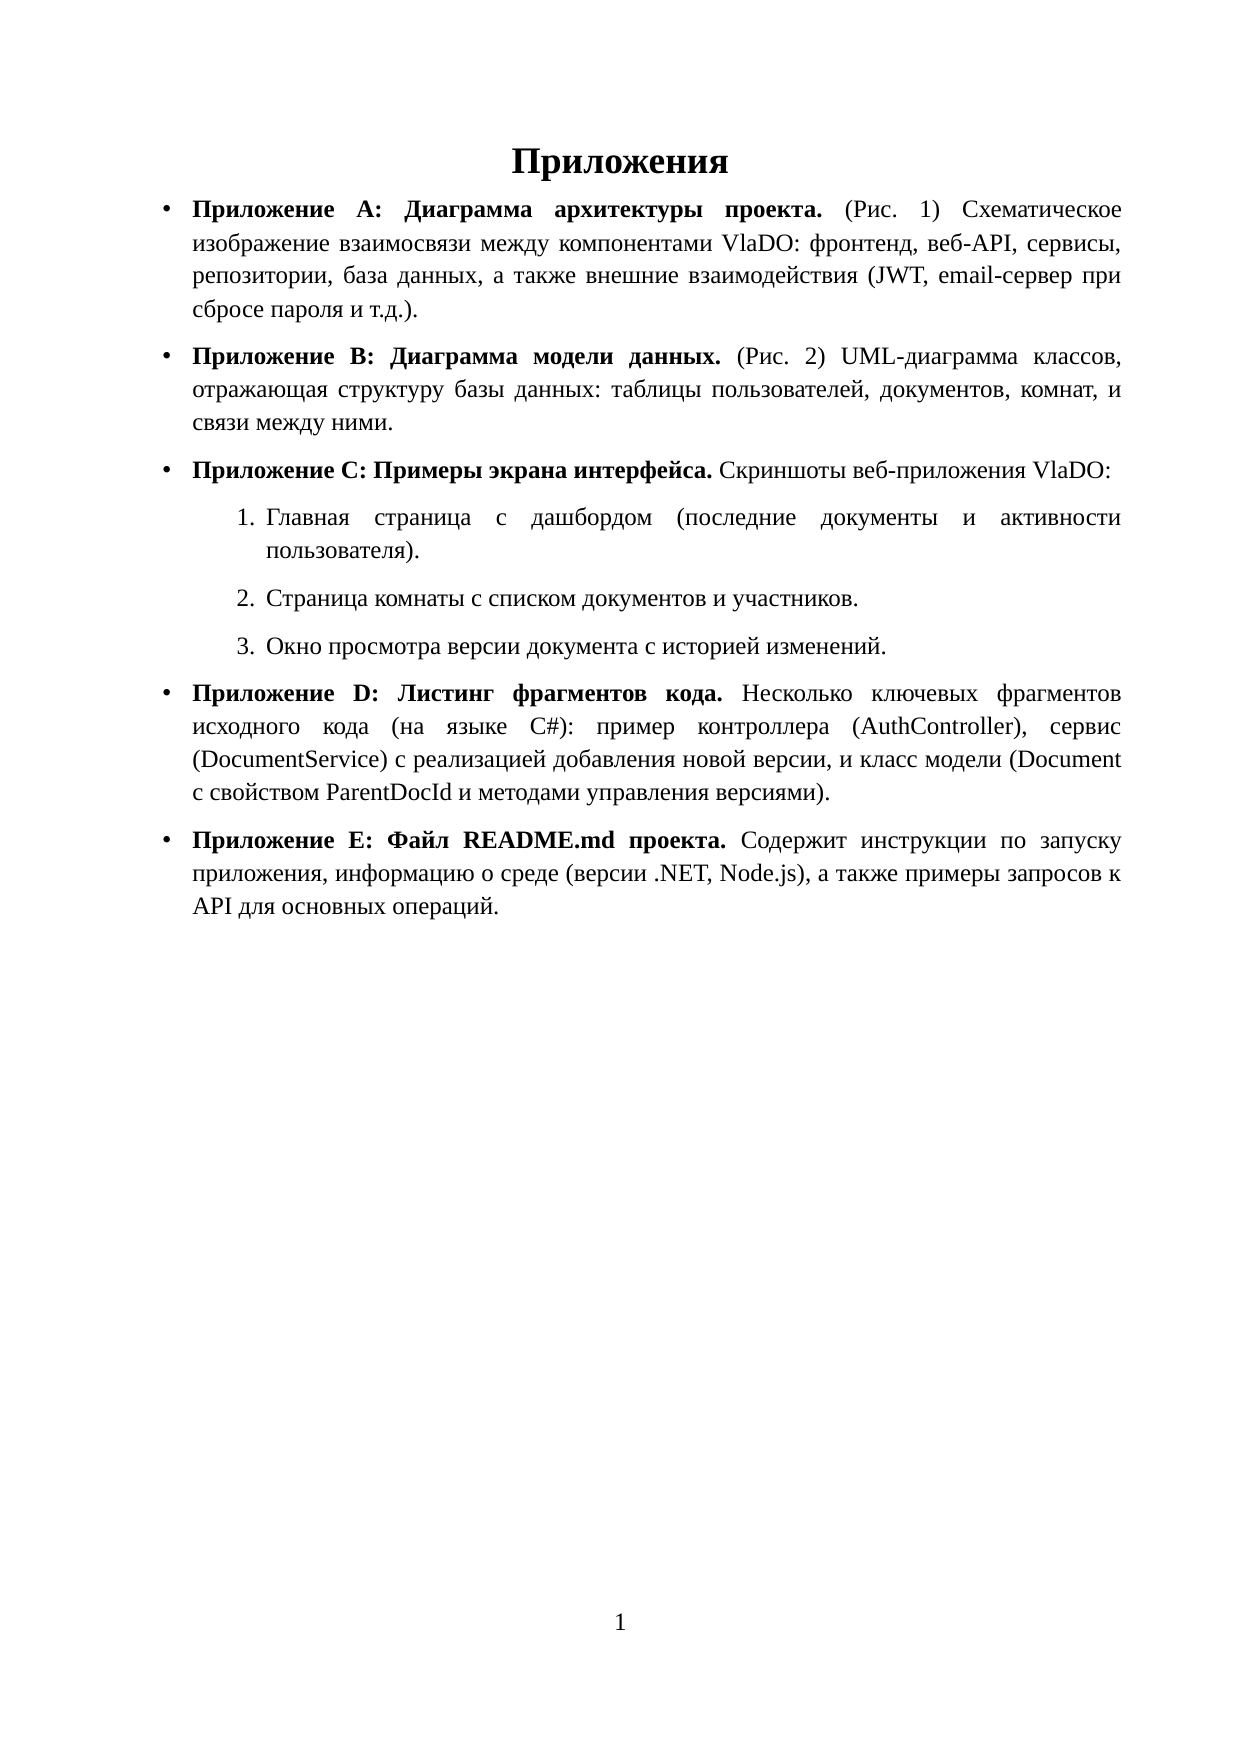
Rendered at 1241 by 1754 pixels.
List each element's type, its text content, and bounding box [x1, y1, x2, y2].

list Приложение B: Диаграмма модели данных. (Рис. 2) UML-диаграмма классов, отражающая структуру базы данных: таблицы пользователей, документов, комнат, и связи между ними. [162, 341, 1122, 436]
list Главная страница с дашбордом (последние документы и активности пользователя). [236, 502, 1122, 564]
list Приложение A: Диаграмма архитектуры проекта. (Рис. 1) Схематическое изображение взаимосвязи между компонентами VlaDO: фронтенд, веб-API, сервисы, репозитории, база данных, а также внешние взаимодействия (JWT, email-сервер при сбросе пароля и т.д.). [162, 194, 1122, 322]
list Приложение E: Файл README.md проекта. Содержит инструкции по запуску приложения, информацию о среде (версии .NET, Node.js), а также примеры запросов к API для основных операций. [162, 825, 1122, 920]
list Окно просмотра версии документа с историей изменений. [236, 631, 1122, 659]
subtitle Приложения [118, 139, 1122, 182]
list Страница комнаты с списком документов и участников. [236, 583, 1122, 612]
list Приложение D: Листинг фрагментов кода. Несколько ключевых фрагментов исходного кода (на языке C#): пример контроллера (AuthController), сервис (DocumentService) с реализацией добавления новой версии, и класс модели (Document с свойством ParentDocId и методами управления версиями). [162, 678, 1122, 806]
list Приложение C: Примеры экрана интерфейса. Скриншоты веб-приложения VlaDO: [162, 455, 1122, 484]
